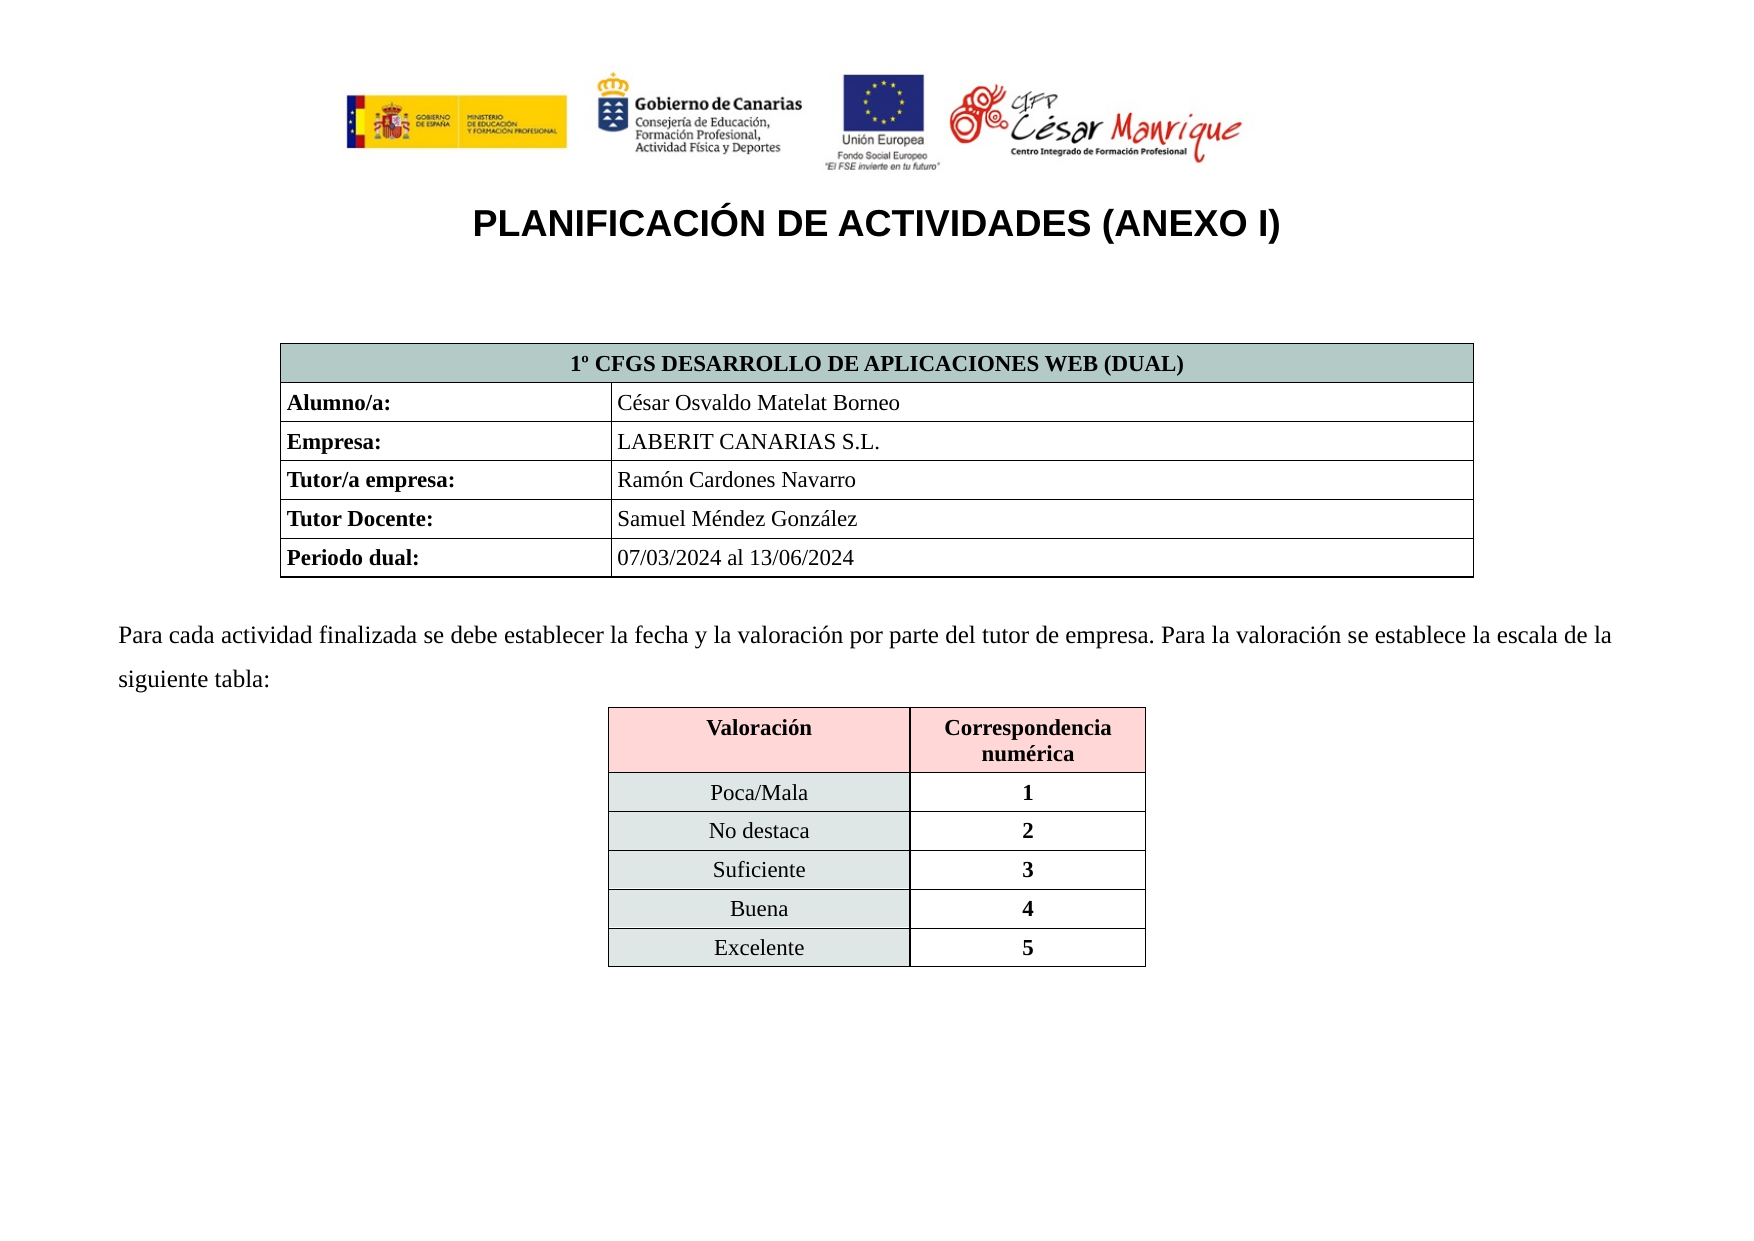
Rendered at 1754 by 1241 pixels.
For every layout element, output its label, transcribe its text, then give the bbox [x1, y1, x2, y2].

table_header Correspondencia numérica [911, 708, 1145, 772]
picture [306, 49, 1258, 180]
table_cell Samuel Méndez González [612, 500, 1473, 537]
table_cell 1 [911, 773, 1145, 811]
table_cell 4 [911, 890, 1145, 927]
table_cell César Osvaldo Matelat Borneo [612, 383, 1473, 421]
table_cell Suficiente [609, 851, 909, 888]
table_cell 3 [911, 851, 1145, 888]
table_cell LABERIT CANARIAS S.L. [612, 422, 1473, 460]
table_cell Periodo dual: [281, 539, 611, 576]
table_cell Ramón Cardones Navarro [612, 461, 1473, 499]
table_cell Excelente [609, 929, 909, 966]
table_cell Buena [609, 890, 909, 927]
table_cell No destaca [609, 812, 909, 850]
table_cell Tutor/a empresa: [281, 461, 611, 499]
table_cell Tutor Docente: [281, 500, 611, 537]
table_cell Empresa: [281, 422, 611, 460]
table_header 1º CFGS DESARROLLO DE APLICACIONES WEB (DUAL) [281, 344, 1473, 382]
table_header Valoración [609, 708, 909, 772]
subtitle PLANIFICACIÓN DE ACTIVIDADES (ANEXO I) [118, 201, 1636, 244]
table_cell 07/03/2024 al 13/06/2024 [612, 539, 1473, 576]
text Para cada actividad finalizada se debe establecer la fecha y la valoración por parte del tutor de empresa. Para la valoración se establece la escala de la siguiente tabla: [118, 621, 1636, 692]
table_cell Alumno/a: [281, 383, 611, 421]
table_cell Poca/Mala [609, 773, 909, 811]
table_cell 2 [911, 812, 1145, 850]
table_cell 5 [911, 929, 1145, 966]
